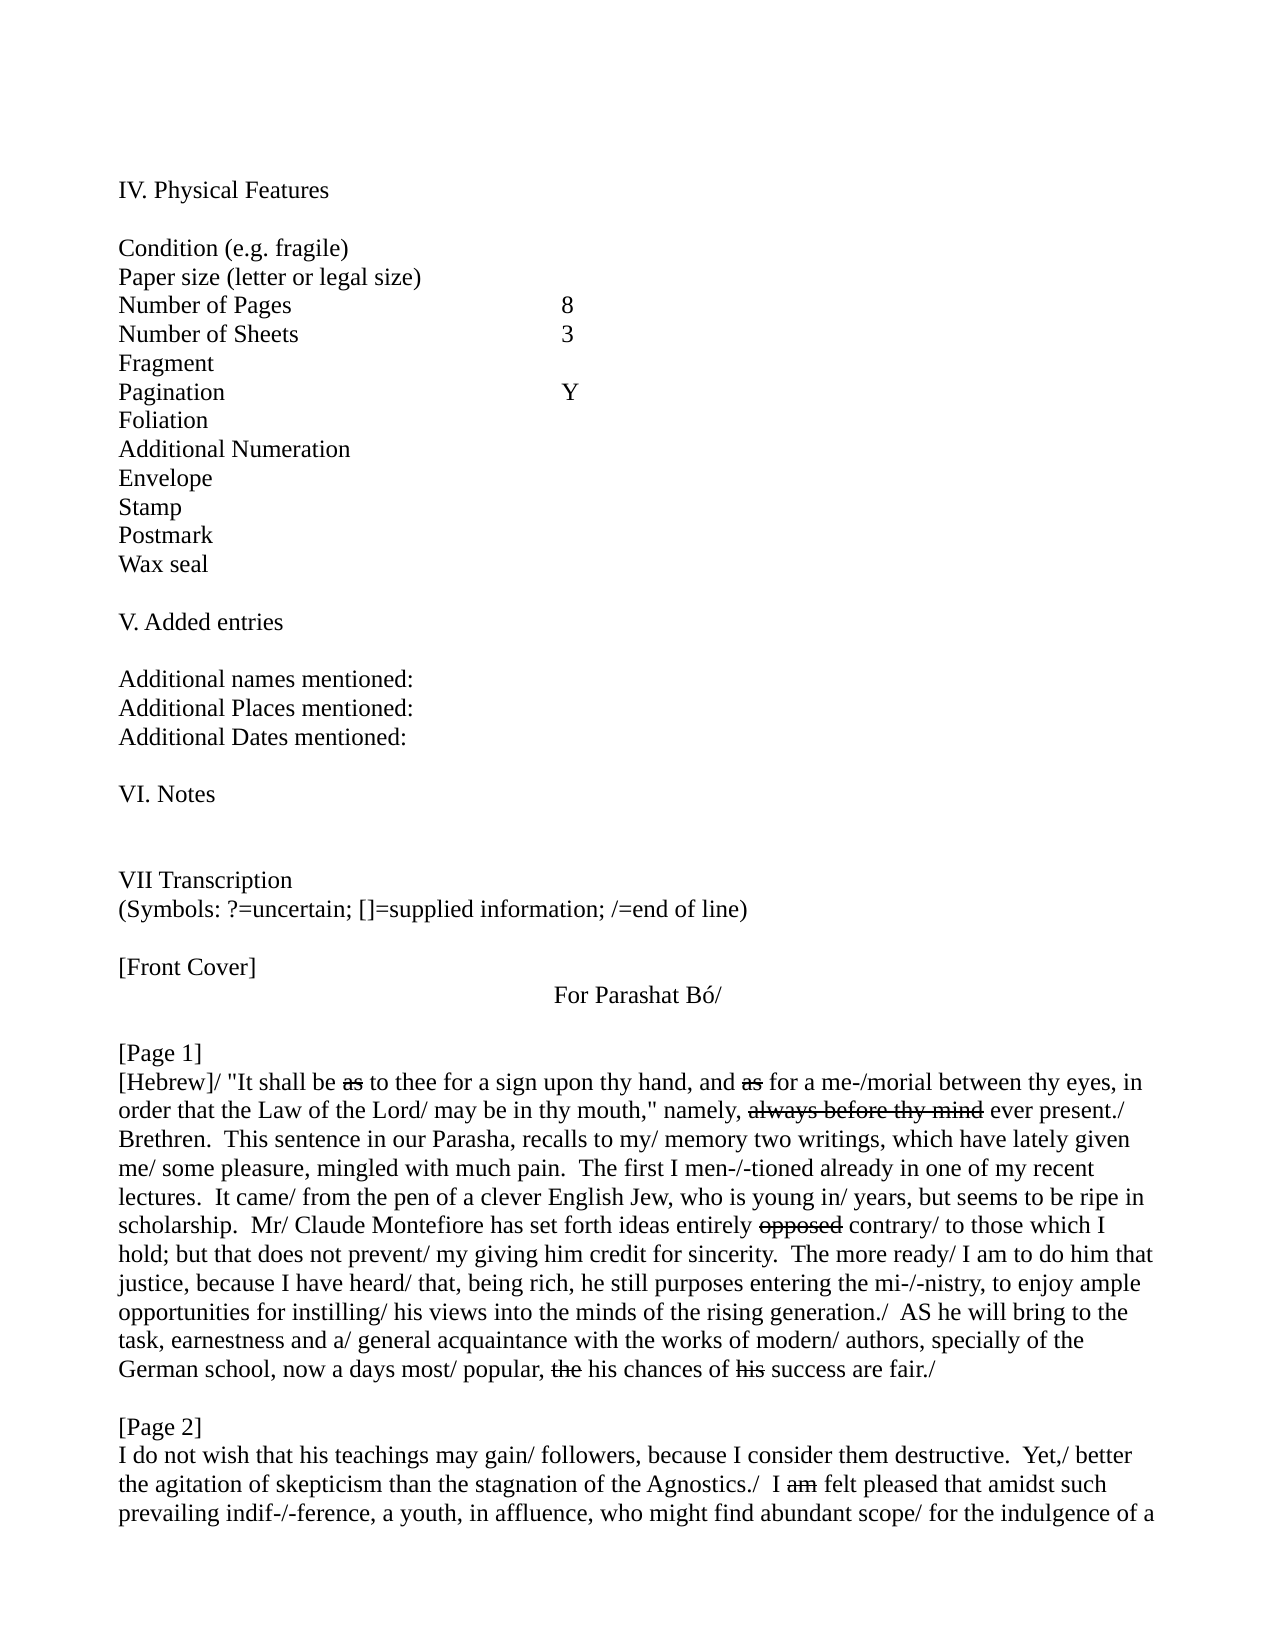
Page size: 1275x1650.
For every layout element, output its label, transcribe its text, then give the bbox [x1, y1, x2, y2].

text Additional Dates mentioned: [118, 722, 1157, 751]
text V. Added entries [118, 607, 1157, 636]
text Additional names mentioned: [118, 664, 1157, 693]
text VI. Notes [118, 779, 1157, 808]
text Additional Numeration [118, 434, 1157, 463]
text For Parashat Bó/ [118, 981, 1157, 1009]
text [Page 1] [118, 1038, 1157, 1067]
text Additional Places mentioned: [118, 693, 1157, 722]
text Number of Sheets 3 [118, 319, 1157, 348]
text Condition (e.g. fragile) [118, 233, 1157, 262]
text [Page 2] [118, 1412, 1157, 1441]
text IV. Physical Features [118, 176, 1157, 204]
text (Symbols: ?=uncertain; []=supplied information; /=end of line) [118, 894, 1157, 923]
text Foliation [118, 406, 1157, 434]
text Pagination Y [118, 377, 1157, 406]
text I do not wish that his teachings may gain/ followers, because I consider them destructive. Yet,/ better the agitation of skepticism than the stagnation of the Agnostics./ I am felt pleased that amidst such prevailing indif-/-ference, a youth, in affluence, who might find abundant scope/ for the indulgence of a [118, 1441, 1157, 1527]
text Paper size (letter or legal size) [118, 262, 1157, 291]
text [Front Cover] [118, 952, 1157, 981]
text Stamp [118, 492, 1157, 521]
text Fragment [118, 348, 1157, 377]
text Envelope [118, 463, 1157, 492]
text Wax seal [118, 549, 1157, 578]
text Postma rk [118, 521, 1157, 549]
text [Hebrew]/ "It shall be as to thee for a sign upon thy hand, and as for a me-/morial between thy eyes, in order that the Law of the Lord/ may be in thy mouth," namely, always before thy mind ever present./ Brethren. This sentence in our Parasha, recalls to my/ memory two writings, which have lately given me/ some pleasure, mingled with much pain. The first I men-/-tioned already in one of my recent lectures. It came/ from the pen of a clever English Jew, who is young in/ years, but seems to be ripe in scholarship. Mr/ Claude Montefiore has set forth ideas entirely opposed contrary/ to those which I hold; but that does not prevent/ my giving him credit for sincerity. The more ready/ I am to do him that justice, because I have heard/ that, being rich, he still purposes entering the mi-/-nistry, to enjoy ample opportunities for instilling/ his views into the minds of the rising generation./ AS he will bring to the task, earnestness and a/ general acquaintance with the works of modern/ authors, specially of the German school, now a days most/ popular, the his chances of his success are fair./ [118, 1067, 1157, 1383]
text VII Transcription [118, 866, 1157, 894]
text Number of Pages 8 [118, 291, 1157, 319]
